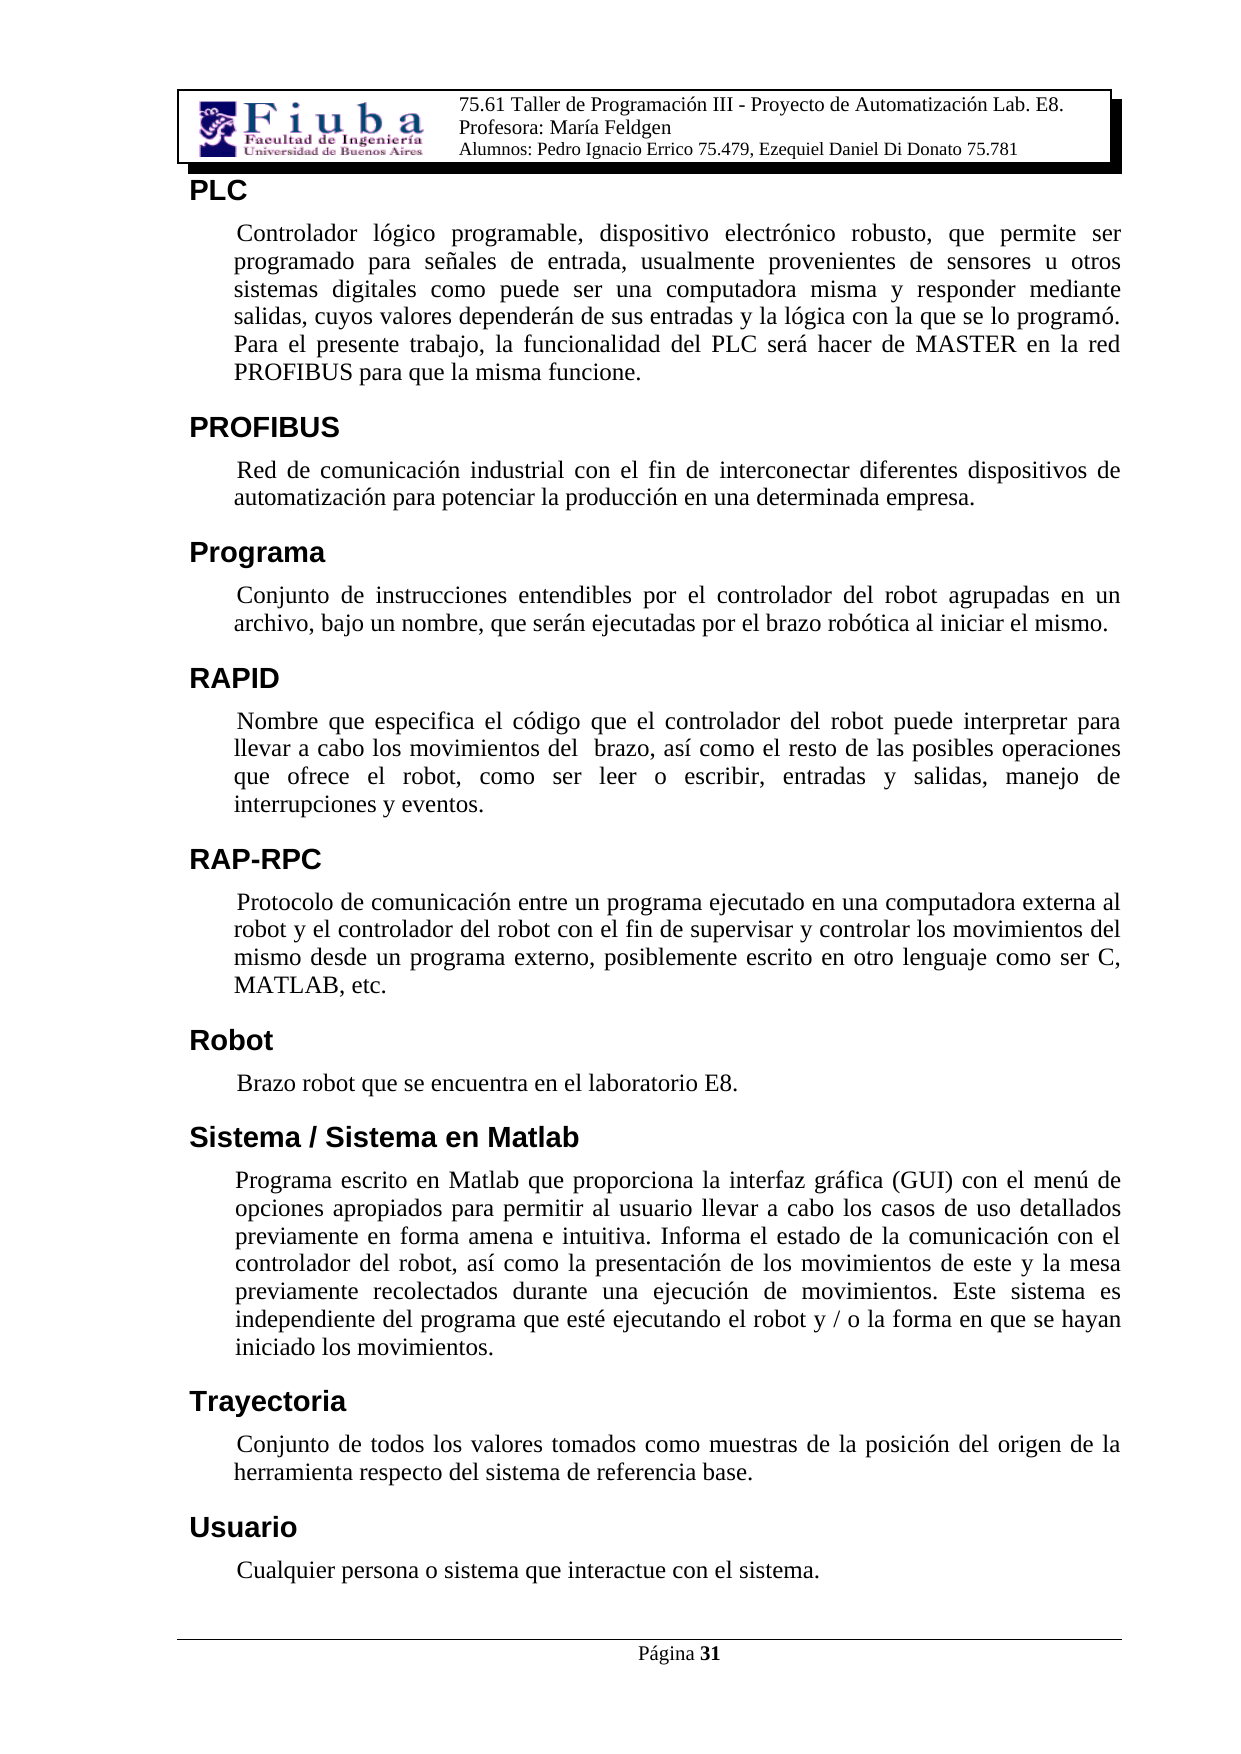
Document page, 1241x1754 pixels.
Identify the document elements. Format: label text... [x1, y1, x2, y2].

subtitle PLC [177, 174, 1122, 207]
picture [196, 100, 431, 157]
subtitle PROFIBUS [177, 411, 1122, 443]
text Brazo robot que se encuentra en el laboratorio E8. [233, 1069, 1122, 1096]
text Red de comunicación industrial con el fin de interconectar diferentes dispositivos de automatización para potenciar la producción en una determinada empresa. [233, 456, 1122, 511]
subtitle Programa [177, 536, 1122, 569]
text Protocolo de comunicación entre un programa ejecutado en una computadora externa al robot y el controlador del robot con el fin de supervisar y controlar los movimientos del mismo desde un programa externo, posiblemente escrito en otro lenguaje como ser C, MATLAB, etc. [233, 888, 1122, 998]
text Controlador lógico programable, dispositivo electrónico robusto, que permite ser programado para señales de entrada, usualmente provenientes de sensores u otros sistemas digitales como puede ser una computadora misma y responder mediante salidas, cuyos valores dependerán de sus entradas y la lógica con la que se lo programó. Para el presente trabajo, la funcionalidad del PLC será hacer de MASTER en la red PROFIBUS para que la misma funcione. [233, 219, 1122, 386]
subtitle RAP-RPC [177, 843, 1122, 875]
subtitle Trayectoria [177, 1385, 1122, 1418]
text Conjunto de todos los valores tomados como muestras de la posición del origen de la herramienta respecto del sistema de referencia base. [233, 1431, 1122, 1486]
subtitle Usuario [177, 1511, 1122, 1543]
text Programa escrito en Matlab que proporciona la interfaz gráfica (GUI) con el menú de opciones apropiados para permitir al usuario llevar a cabo los casos de uso detallados previamente en forma amena e intuitiva. Informa el estado de la comunicación con el controlador del robot, así como la presentación de los movimientos de este y la mesa previamente recolectados durante una ejecución de movimientos. Este sistema es independiente del programa que esté ejecutando el robot y / o la forma en que se hayan iniciado los movimientos. [235, 1166, 1122, 1360]
text Conjunto de instrucciones entendibles por el controlador del robot agrupadas en un archivo, bajo un nombre, que serán ejecutadas por el brazo robótica al iniciar el mismo. [233, 581, 1122, 637]
subtitle RAPID [177, 662, 1122, 694]
text Cualquier persona o sistema que interactue con el sistema. [233, 1556, 1122, 1584]
subtitle Robot [177, 1023, 1122, 1056]
text Nombre que especifica el código que el controlador del robot puede interpretar para llevar a cabo los movimientos del brazo, así como el resto de las posibles operaciones que ofrece el robot, como ser leer o escribir, entradas y salidas, manejo de interrupciones y eventos. [233, 707, 1122, 818]
subtitle Sistema / Sistema en Matlab [177, 1121, 1122, 1154]
